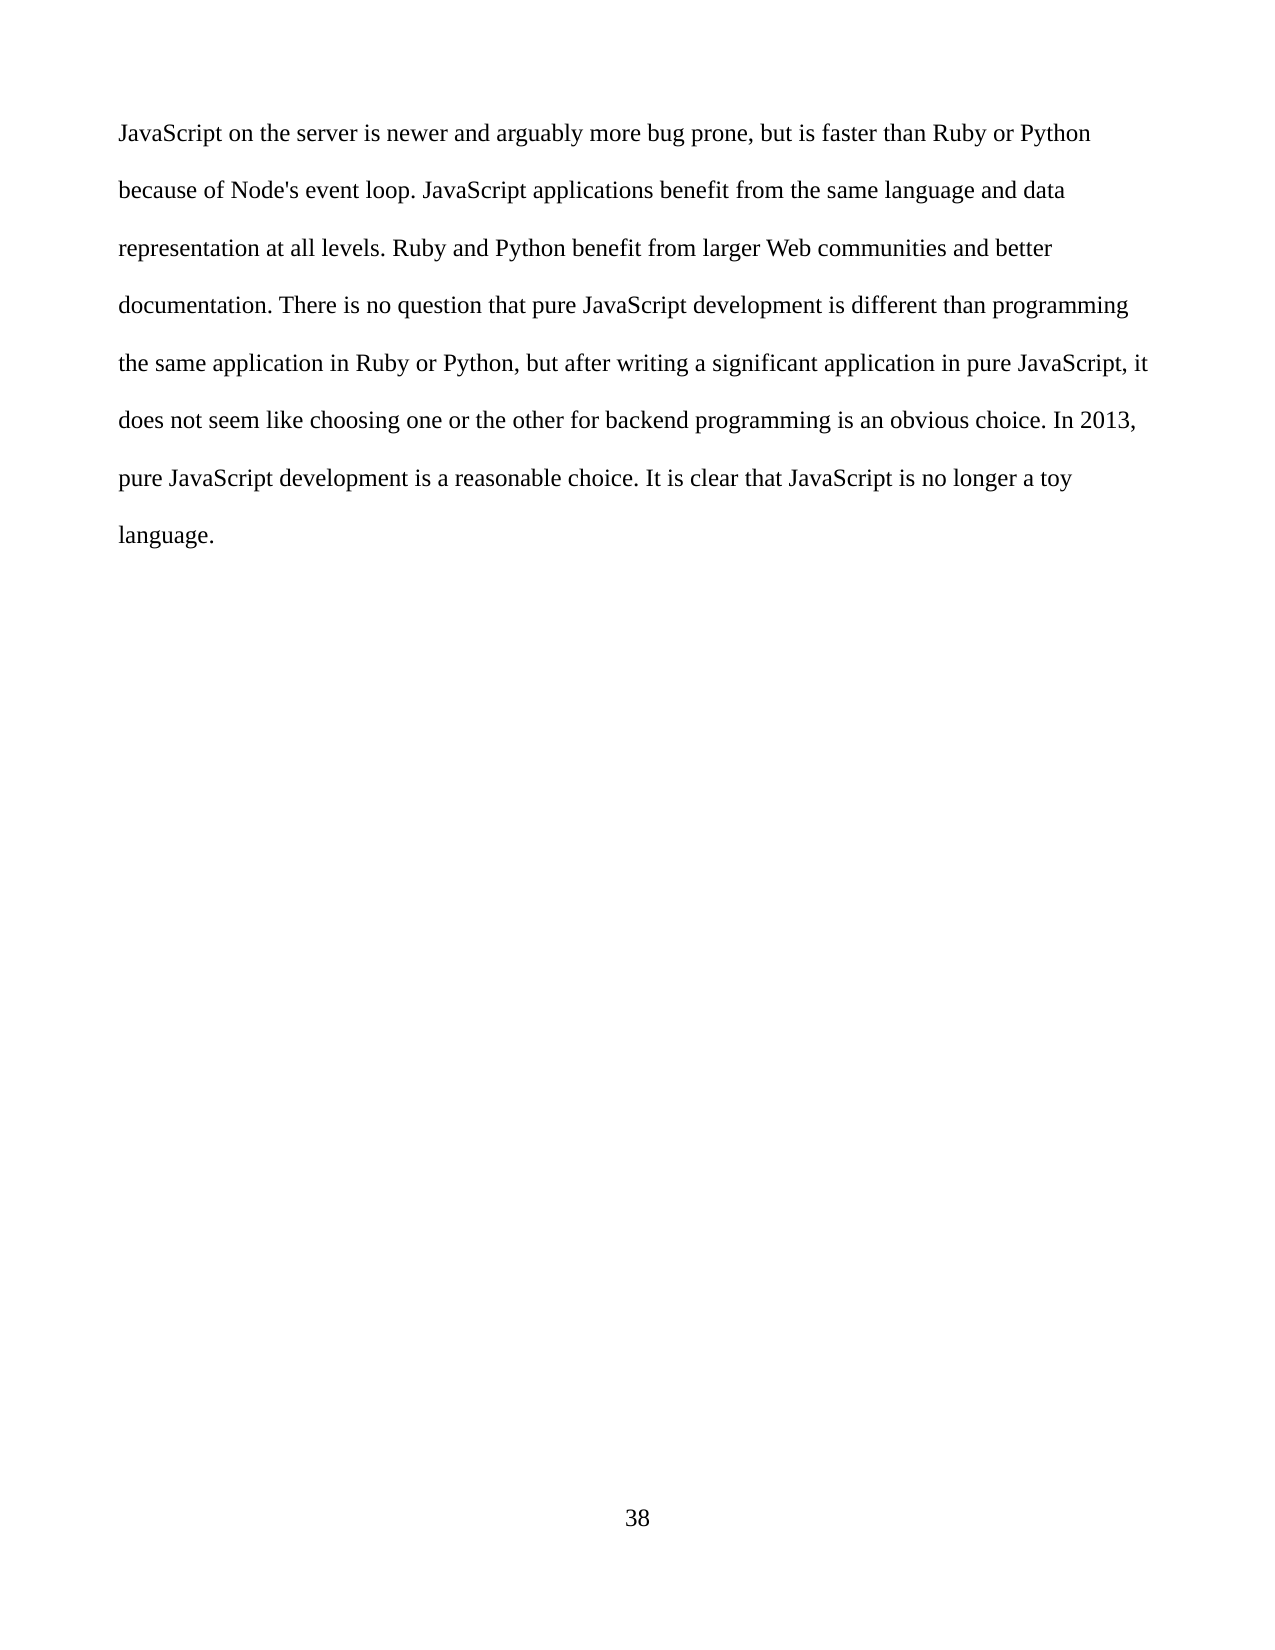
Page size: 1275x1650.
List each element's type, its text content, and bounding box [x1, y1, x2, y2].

text JavaScript on the server is newer and arguably more bug prone, but is faster than Ruby or Python because of Node's event loop. JavaScript applications benefit from the same language and data representation at all levels. Ruby and Python benefit from larger Web communities and better documentation. There is no question that pure JavaScript development is different than programming the same application in Ruby or Python, but after writing a significant application in pure JavaScript, it does not seem like choosing one or the other for backend programming is an obvious choice. In 2013, pure JavaScript development is a reasonable choice. It is clear that JavaScript is no longer a toy language. [118, 118, 1157, 549]
